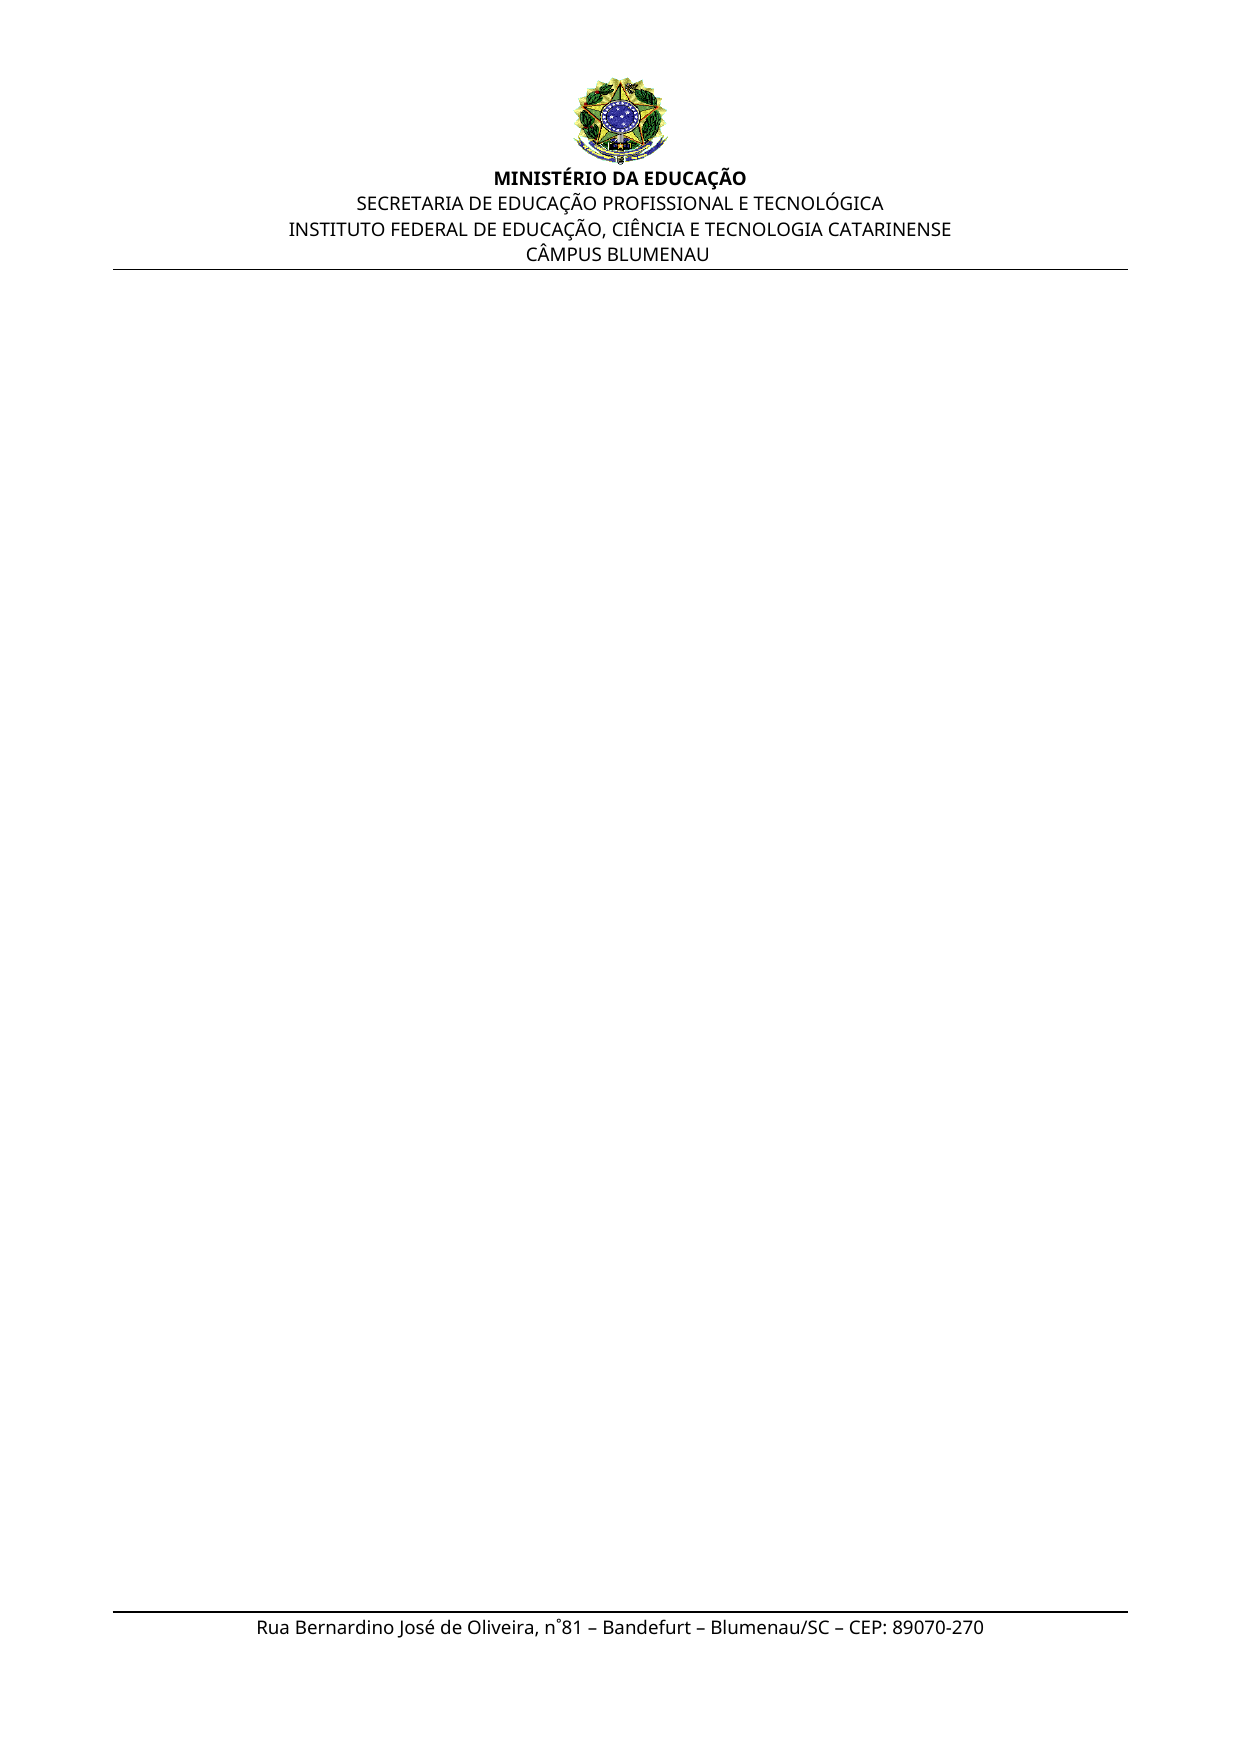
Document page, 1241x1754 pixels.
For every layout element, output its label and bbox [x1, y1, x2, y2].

picture [570, 76, 670, 166]
